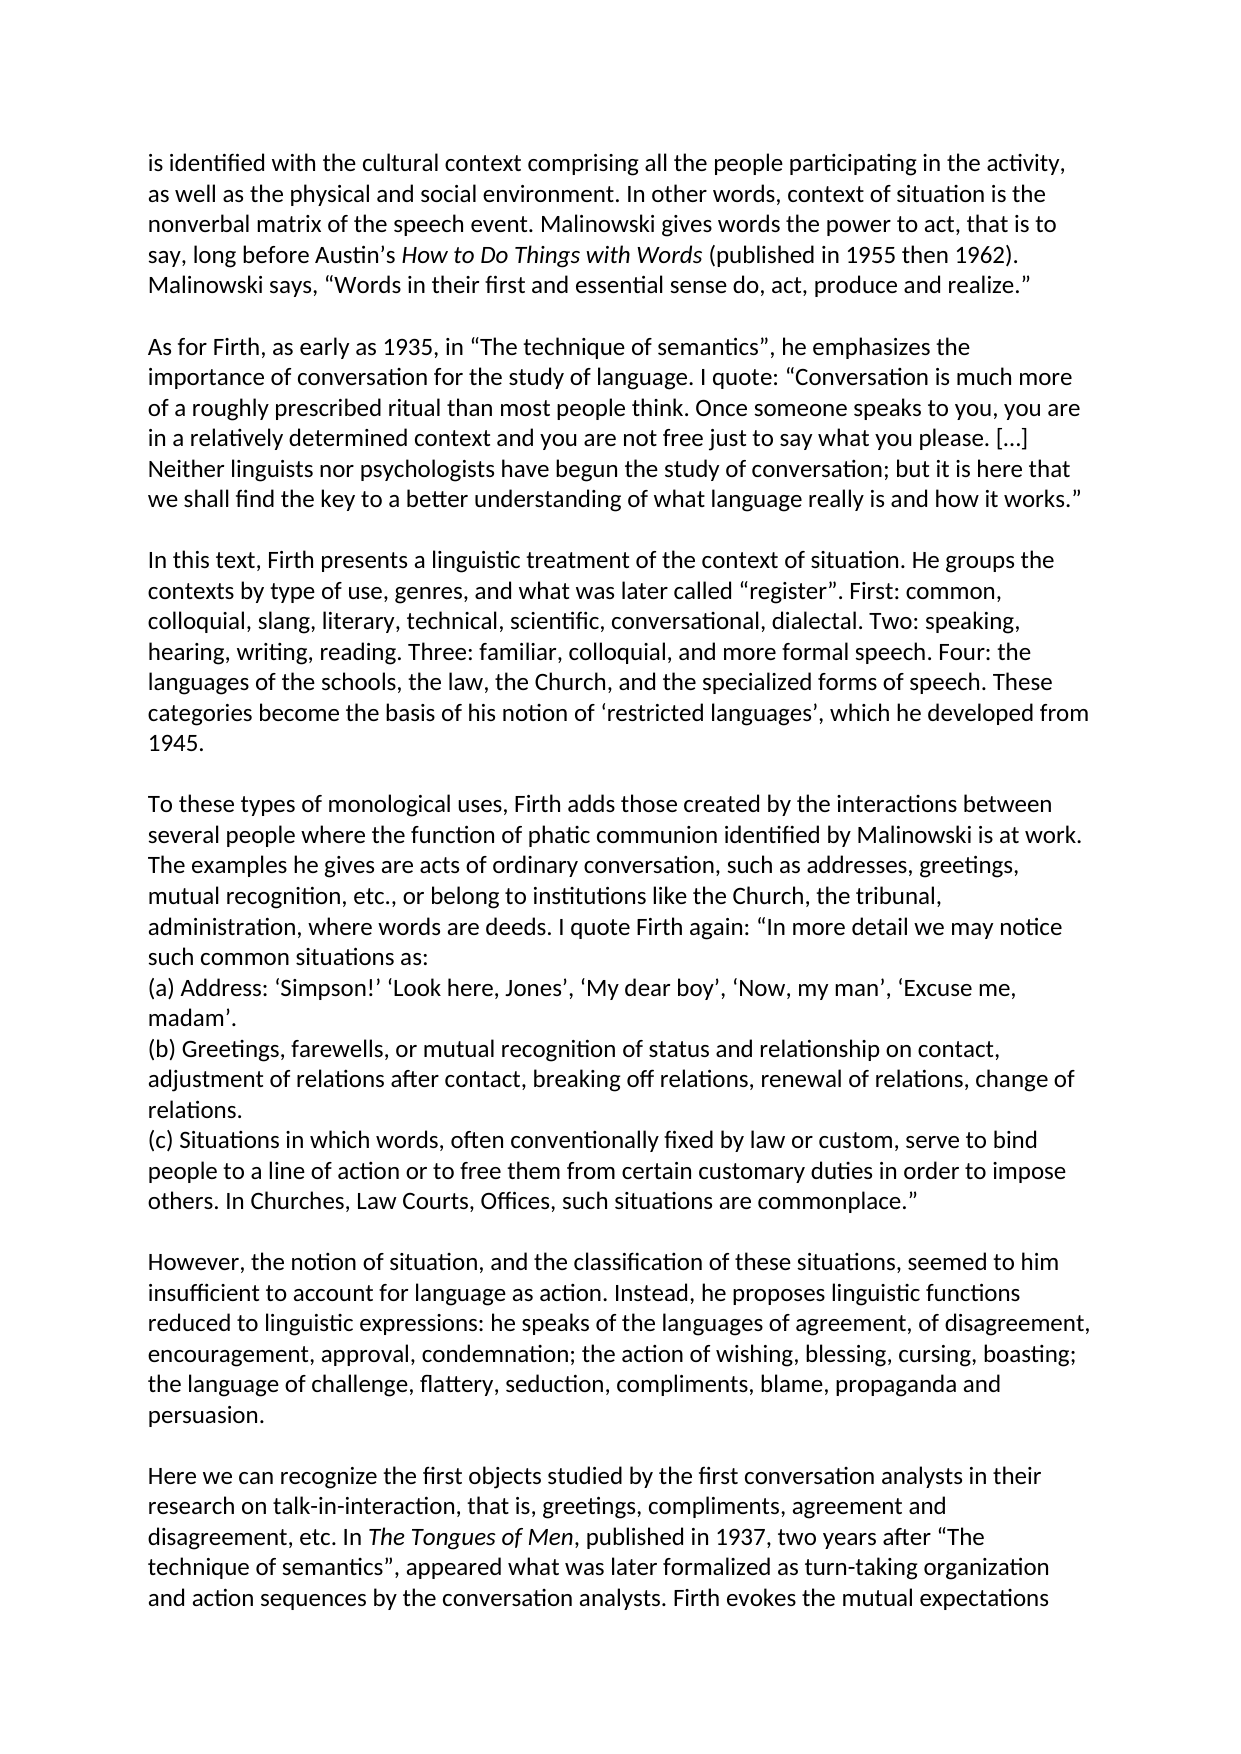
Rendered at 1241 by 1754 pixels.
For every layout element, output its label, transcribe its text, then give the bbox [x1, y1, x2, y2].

text (c) Situations in which words, often conventionally fixed by law or custom, serve to bind people to a line of action or to free them from certain customary duties in order to impose others. In Churches, Law Courts, Offices, such situations are commonplace.” [148, 1124, 1093, 1216]
text is identified with the cultural context comprising all the people participating in the activity, as well as the physical and social environment. In other words, context of situation is the nonverbal matrix of the speech event. Malinowski gives words the power to act, that is to say, long before Austin’s How to Do Things with Words (published in 1955 then 1962). Malinowski says, “Words in their first and essential sense do, act, produce and realize.” [148, 148, 1093, 300]
text In this text, Firth presents a linguistic treatment of the context of situation. He groups the contexts by type of use, genres, and what was later called “register”. First: common, colloquial, slang, literary, technical, scientific, conversational, dialectal. Two: speaking, hearing, writing, reading. Three: familiar, colloquial, and more formal speech. Four: the languages of the schools, the law, the Church, and the specialized forms of speech. These categories become the basis of his notion of ‘restricted languages’, which he developed from 1945. [148, 544, 1093, 758]
text (a) Address: ‘Simpson!’ ‘Look here, Jones’, ‘My dear boy’, ‘Now, my man’, ‘Excuse me, madam’. [148, 972, 1093, 1033]
text As for Firth, as early as 1935, in “The technique of semantics”, he emphasizes the importance of conversation for the study of language. I quote: “Conversation is much more of a roughly prescribed ritual than most people think. Once someone speaks to you, you are in a relatively determined context and you are not free just to say what you please. […] Neither linguists nor psychologists have begun the study of conversation; but it is here that we shall find the key to a better understanding of what language really is and how it works.” [148, 331, 1093, 514]
text To these types of monological uses, Firth adds those created by the interactions between several people where the function of phatic communion identified by Malinowski is at work. The examples he gives are acts of ordinary conversation, such as addresses, greetings, mutual recognition, etc., or belong to institutions like the Church, the tribunal, administration, where words are deeds. I quote Firth again: “In more detail we may notice such common situations as: [148, 788, 1093, 972]
text Here we can recognize the first objects studied by the first conversation analysts in their research on talk-in-interaction, that is, greetings, compliments, agreement and disagreement, etc. In The Tongues of Men, published in 1937, two years after “The technique of semantics”, appeared what was later formalized as turn-taking organization and action sequences by the conversation analysts. Firth evokes the mutual expectations [148, 1460, 1093, 1613]
text However, the notion of situation, and the classification of these situations, seemed to him insufficient to account for language as action. Instead, he proposes linguistic functions reduced to linguistic expressions: he speaks of the languages of agreement, of disagreement, encouragement, approval, condemnation; the action of wishing, blessing, cursing, boasting; the language of challenge, flattery, seduction, compliments, blame, propaganda and persuasion. [148, 1246, 1093, 1429]
text (b) Greetings, farewells, or mutual recognition of status and relationship on contact, adjustment of relations after contact, breaking off relations, renewal of relations, change of relations. [148, 1033, 1093, 1124]
